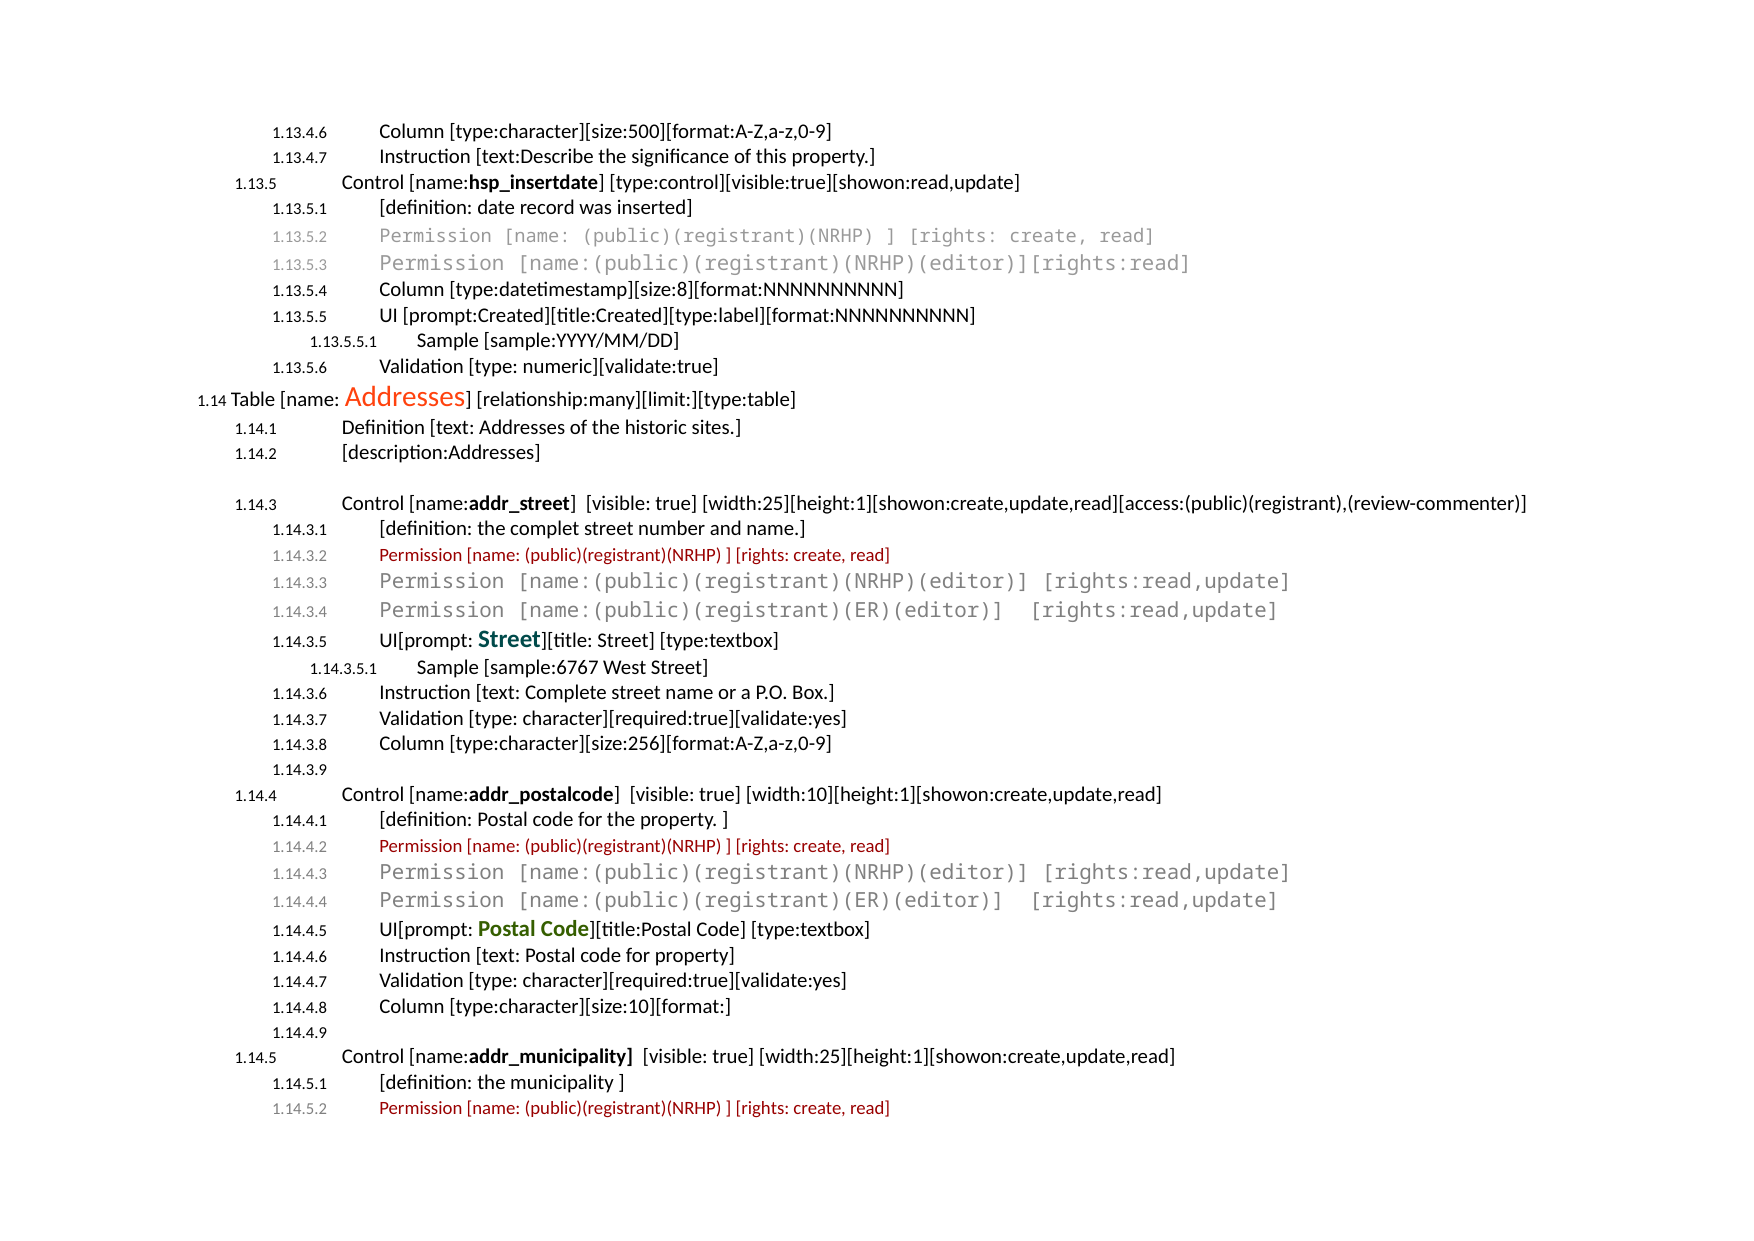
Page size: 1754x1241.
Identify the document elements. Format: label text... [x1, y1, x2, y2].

list Control [name:addr_municipality] [visible: true] [width:25][height:1][showon:create,update,read] [231, 1044, 1636, 1069]
list Column [type:character][size:256][format:A-Z,a-z,0-9] [268, 730, 1636, 756]
list Permission [name:(public)(registrant)(NRHP)(editor)][rights:read] [268, 248, 1636, 277]
list [definition: Postal code for the property. ] [268, 806, 1636, 832]
list Sample [sample:6767 West Street] [306, 654, 1636, 679]
list [definition: date record was inserted] [268, 194, 1636, 220]
list Definition [text: Addresses of the historic sites.] [231, 414, 1636, 439]
list Permission [name:(public)(registrant)(ER)(editor)] [rights:read,update] [268, 595, 1636, 623]
list Column [type:character][size:10][format:] [268, 993, 1636, 1018]
list Permission [name: (public)(registrant)(NRHP) ] [rights: create, read] [268, 832, 1636, 857]
list UI [prompt:Created][title:Created][type:label][format:NNNNNNNNNN] [268, 302, 1636, 327]
list Instruction [text:Describe the significance of this property.] [268, 143, 1636, 169]
list [description:Addresses] [231, 439, 1636, 465]
list Column [type:datetimestamp][size:8][format:NNNNNNNNNN] [268, 277, 1636, 302]
list Permission [name: (public)(registrant)(NRHP) ] [rights: create, read] [268, 1094, 1636, 1120]
list [definition: the municipality ] [268, 1069, 1636, 1094]
list Instruction [text: Complete street name or a P.O. Box.] [268, 679, 1636, 705]
list Control [name:addr_street] [visible: true] [width:25][height:1][showon:create,update,read][access:(public)(registrant),(review-commenter)] [231, 490, 1636, 516]
list Permission [name: (public)(registrant)(NRHP) ] [rights: create, read] [268, 220, 1636, 248]
list Permission [name:(public)(registrant)(NRHP)(editor)] [rights:read,update] [268, 566, 1636, 595]
list Validation [type: character][required:true][validate:yes] [268, 967, 1636, 993]
list Control [name:hsp_insertdate] [type:control][visible:true][showon:read,update] [231, 169, 1636, 194]
list Instruction [text: Postal code for property] [268, 942, 1636, 967]
list UI[prompt: Street][title: Street] [type:textbox] [268, 623, 1636, 654]
list UI[prompt: Postal Code][title:Postal Code] [type:textbox] [268, 914, 1636, 942]
list Sample [sample:YYYY/MM/DD] [306, 327, 1636, 353]
list Permission [name:(public)(registrant)(ER)(editor)] [rights:read,update] [268, 886, 1636, 914]
list Column [type:character][size:500][format:A-Z,a-z,0-9] [268, 118, 1636, 143]
list Table [name: Addresses] [relationship:many][limit:][type:table] [193, 378, 1636, 414]
list Permission [name: (public)(registrant)(NRHP) ] [rights: create, read] [268, 541, 1636, 566]
list [definition: the complet street number and name.] [268, 516, 1636, 541]
list Validation [type: character][required:true][validate:yes] [268, 705, 1636, 730]
list Control [name:addr_postalcode] [visible: true] [width:10][height:1][showon:create,update,read] [231, 781, 1636, 806]
list Validation [type: numeric][validate:true] [268, 353, 1636, 378]
list Permission [name:(public)(registrant)(NRHP)(editor)] [rights:read,update] [268, 857, 1636, 886]
